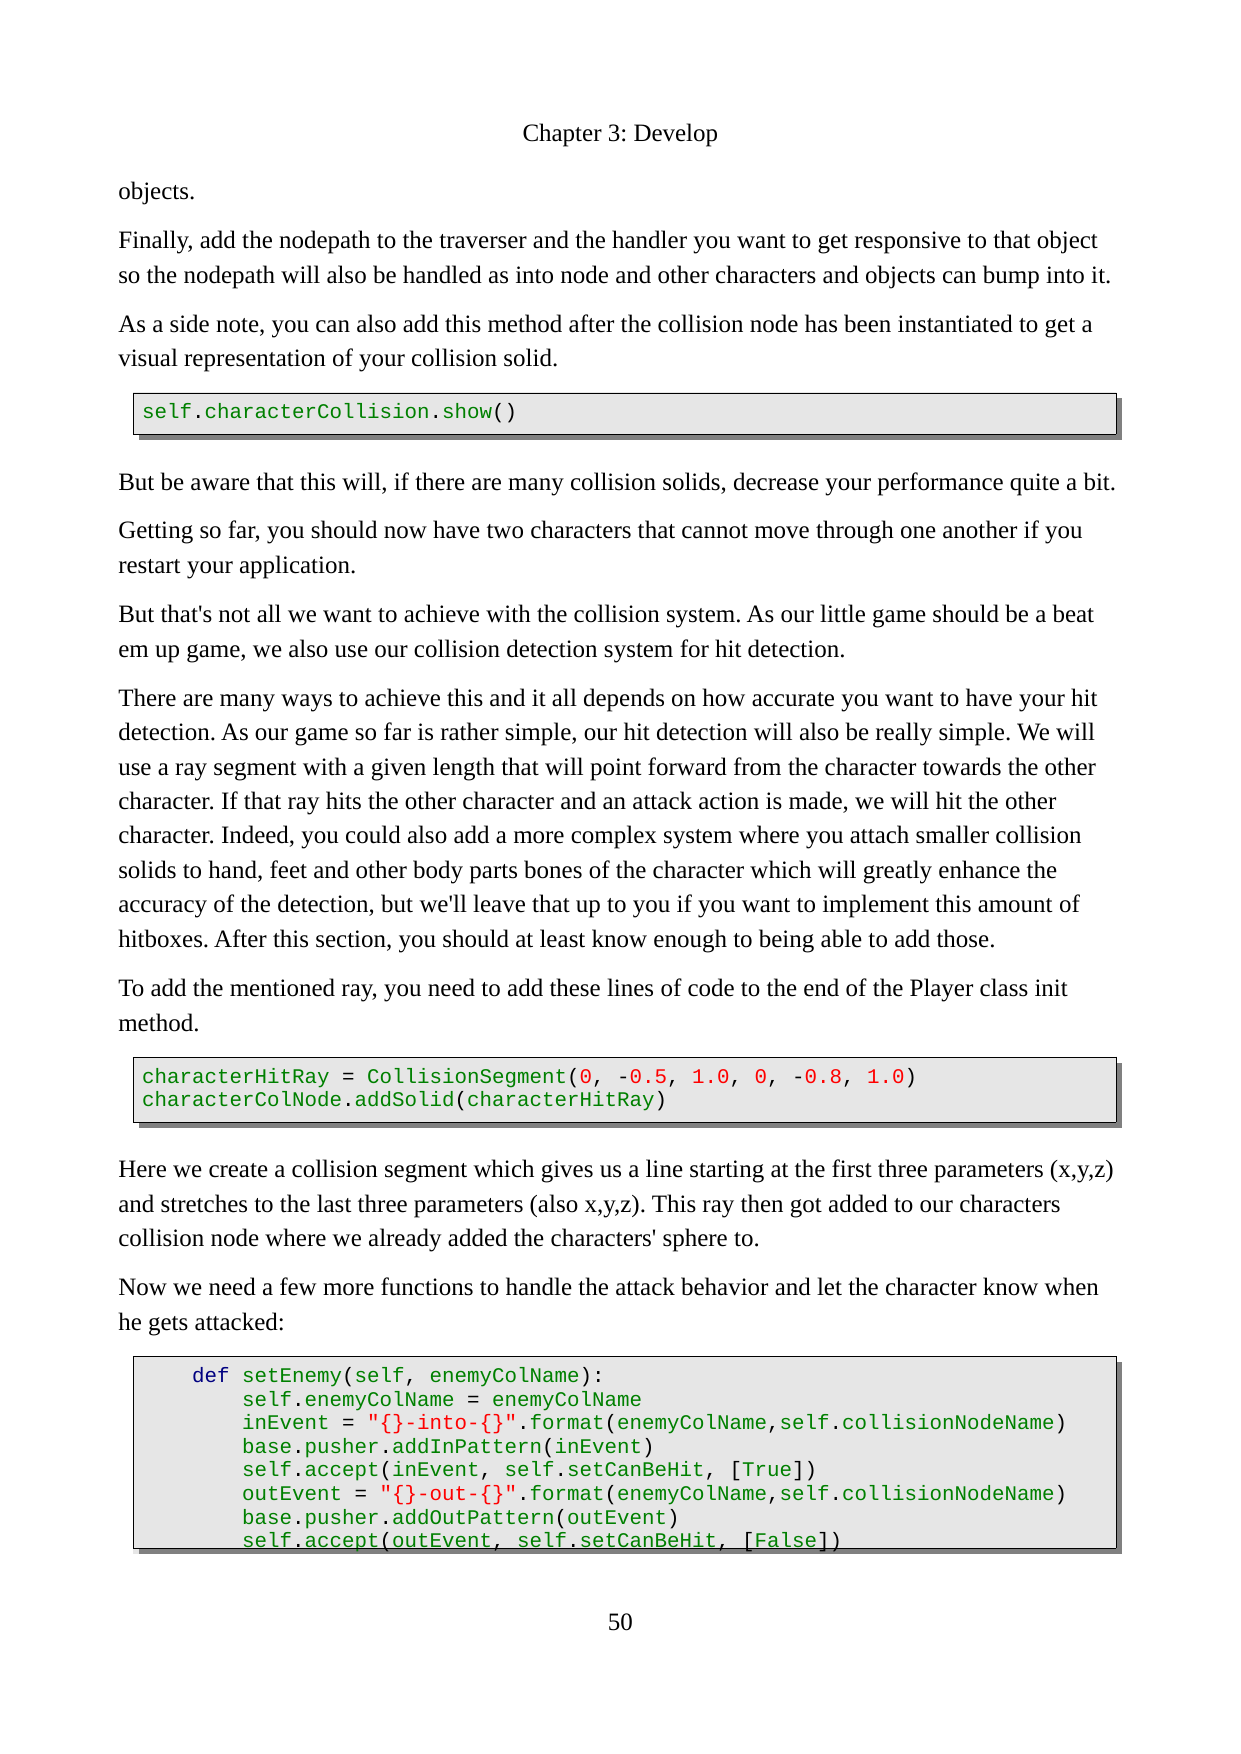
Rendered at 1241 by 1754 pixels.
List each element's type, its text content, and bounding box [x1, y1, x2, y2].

text But be aware that this will, if there are many collision solids, decrease your performance quite a bit. [118, 467, 1122, 495]
text self.accept(outEvent, self.setCanBeHit, [False]) [134, 1521, 1116, 1548]
text characterColNode.addSolid(characterHitRay) [134, 1080, 1116, 1122]
text Here we create a collision segment which gives us a line starting at the first three parameters (x,y,z) and stretches to the last three parameters (also x,y,z). This ray then got added to our characters collision node where we already added the characters' sphere to. [118, 1154, 1122, 1252]
text But that's not all we want to achieve with the collision system. As our little game should be a beat em up game, we also use our collision detection system for hit detection. [118, 599, 1122, 662]
text objects. [118, 176, 1122, 205]
text self.accept(inEvent, self.setCanBeHit, [True]) [134, 1451, 1116, 1474]
text Finally, add the nodepath to the traverser and the handler you want to get responsive to that object so the nodepath will also be handled as into node and other characters and objects can bump into it. [118, 225, 1122, 289]
text Now we need a few more functions to handle the attack behavior and let the character know when he gets attacked: [118, 1272, 1122, 1336]
text outEvent = "{}-out-{}".format(enemyColName,self.collisionNodeName) [134, 1474, 1116, 1498]
text self.characterCollision.show() [134, 394, 1116, 434]
text self.enemyColName = enemyColName [134, 1379, 1116, 1403]
text As a side note, you can also add this method after the collision node has been instantiated to get a visual representation of your collision solid. [118, 309, 1122, 372]
text There are many ways to achieve this and it all depends on how accurate you want to have your hit detection. As our game so far is rather simple, our hit detection will also be really simple. We will use a ray segment with a given length that will point forward from the character towards the other character. If that ray hits the other character and an attack action is made, we will hit the other character. Indeed, you could also add a more complex system where you attach smaller collision solids to hand, feet and other body parts bones of the character which will greatly enhance the accuracy of the detection, but we'll leave that up to you if you want to implement this amount of hitboxes. After this section, you should at least know enough to being able to add those. [118, 683, 1122, 953]
text characterHitRay = CollisionSegment(0, -0.5, 1.0, 0, -0.8, 1.0) [134, 1058, 1116, 1080]
text Getting so far, you should now have two characters that cannot move through one another if you restart your application. [118, 516, 1122, 579]
text def setEnemy(self, enemyColName): [134, 1357, 1116, 1379]
text base.pusher.addOutPattern(outEvent) [134, 1498, 1116, 1521]
text inEvent = "{}-into-{}".format(enemyColName,self.collisionNodeName) [134, 1403, 1116, 1427]
text base.pusher.addInPattern(inEvent) [134, 1427, 1116, 1451]
text To add the mentioned ray, you need to add these lines of code to the end of the Player class init method. [118, 973, 1122, 1036]
